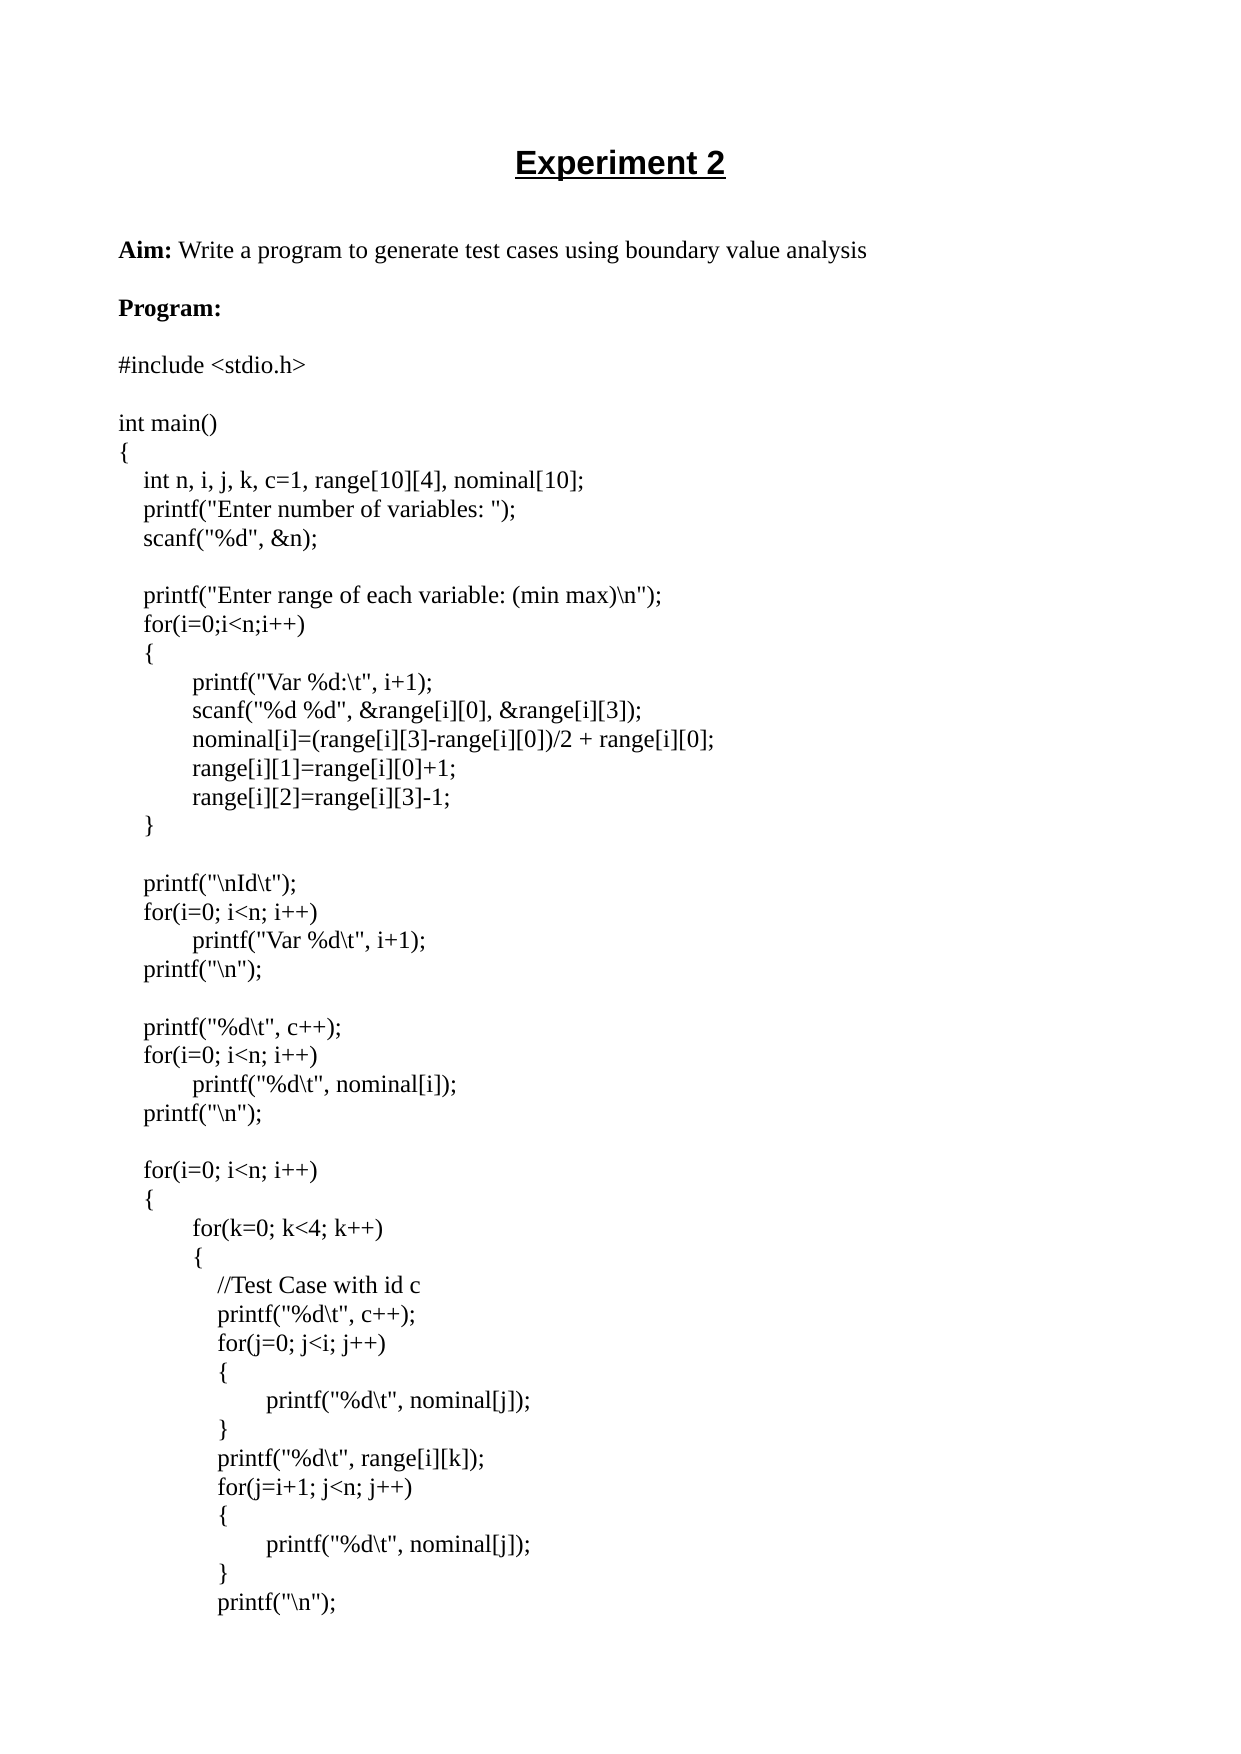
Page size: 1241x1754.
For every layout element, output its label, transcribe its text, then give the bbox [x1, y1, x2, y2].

text } [118, 1558, 1122, 1587]
text } [118, 811, 1122, 839]
text Aim: Write a program to generate test cases using boundary value analysis [118, 236, 1122, 264]
text printf("Var %d:\t", i+1); [118, 667, 1122, 696]
text scanf("%d", &n); [118, 523, 1122, 552]
text range[i][2]=range[i][3]-1; [118, 782, 1122, 811]
text for(i=0; i<n; i++) [118, 1156, 1122, 1184]
text for(i=0; i<n; i++) [118, 1041, 1122, 1069]
text int n, i, j, k, c=1, range[10][4], nominal[10]; [118, 466, 1122, 494]
text for(k=0; k<4; k++) [118, 1213, 1122, 1242]
text } [118, 1414, 1122, 1443]
text Program: [118, 293, 1122, 322]
text int main() [118, 408, 1122, 437]
text range[i][1]=range[i][0]+1; [118, 753, 1122, 782]
text printf("%d\t", c++); [118, 1012, 1122, 1041]
text printf("%d\t", range[i][k]); [118, 1443, 1122, 1472]
text { [118, 1357, 1122, 1386]
text { [118, 638, 1122, 667]
text #include <stdio.h> [118, 351, 1122, 379]
text printf("Enter number of variables: "); [118, 494, 1122, 523]
text printf("\n"); [118, 1587, 1122, 1616]
text printf("%d\t", nominal[i]); [118, 1069, 1122, 1098]
text nominal[i]=(range[i][3]-range[i][0])/2 + range[i][0]; [118, 724, 1122, 753]
text printf("\n"); [118, 1098, 1122, 1127]
text printf("\nId\t"); [118, 868, 1122, 897]
text printf("Enter range of each variable: (min max)\n"); [118, 581, 1122, 609]
text printf("Var %d\t", i+1); [118, 926, 1122, 954]
text for(j=0; j<i; j++) [118, 1328, 1122, 1357]
text printf("%d\t", c++); [118, 1299, 1122, 1328]
text for(i=0; i<n; i++) [118, 897, 1122, 926]
text printf("\n"); [118, 954, 1122, 983]
subtitle Experiment 2 [118, 143, 1122, 182]
text printf("%d\t", nominal[j]); [118, 1529, 1122, 1558]
text printf("%d\t", nominal[j]); [118, 1386, 1122, 1414]
text { [118, 1184, 1122, 1213]
text { [118, 1242, 1122, 1271]
text for(j=i+1; j<n; j++) [118, 1472, 1122, 1501]
text //Test Case with id c [118, 1271, 1122, 1299]
text { [118, 437, 1122, 466]
text { [118, 1501, 1122, 1529]
text for(i=0;i<n;i++) [118, 609, 1122, 638]
text scanf("%d %d", &range[i][0], &range[i][3]); [118, 696, 1122, 724]
